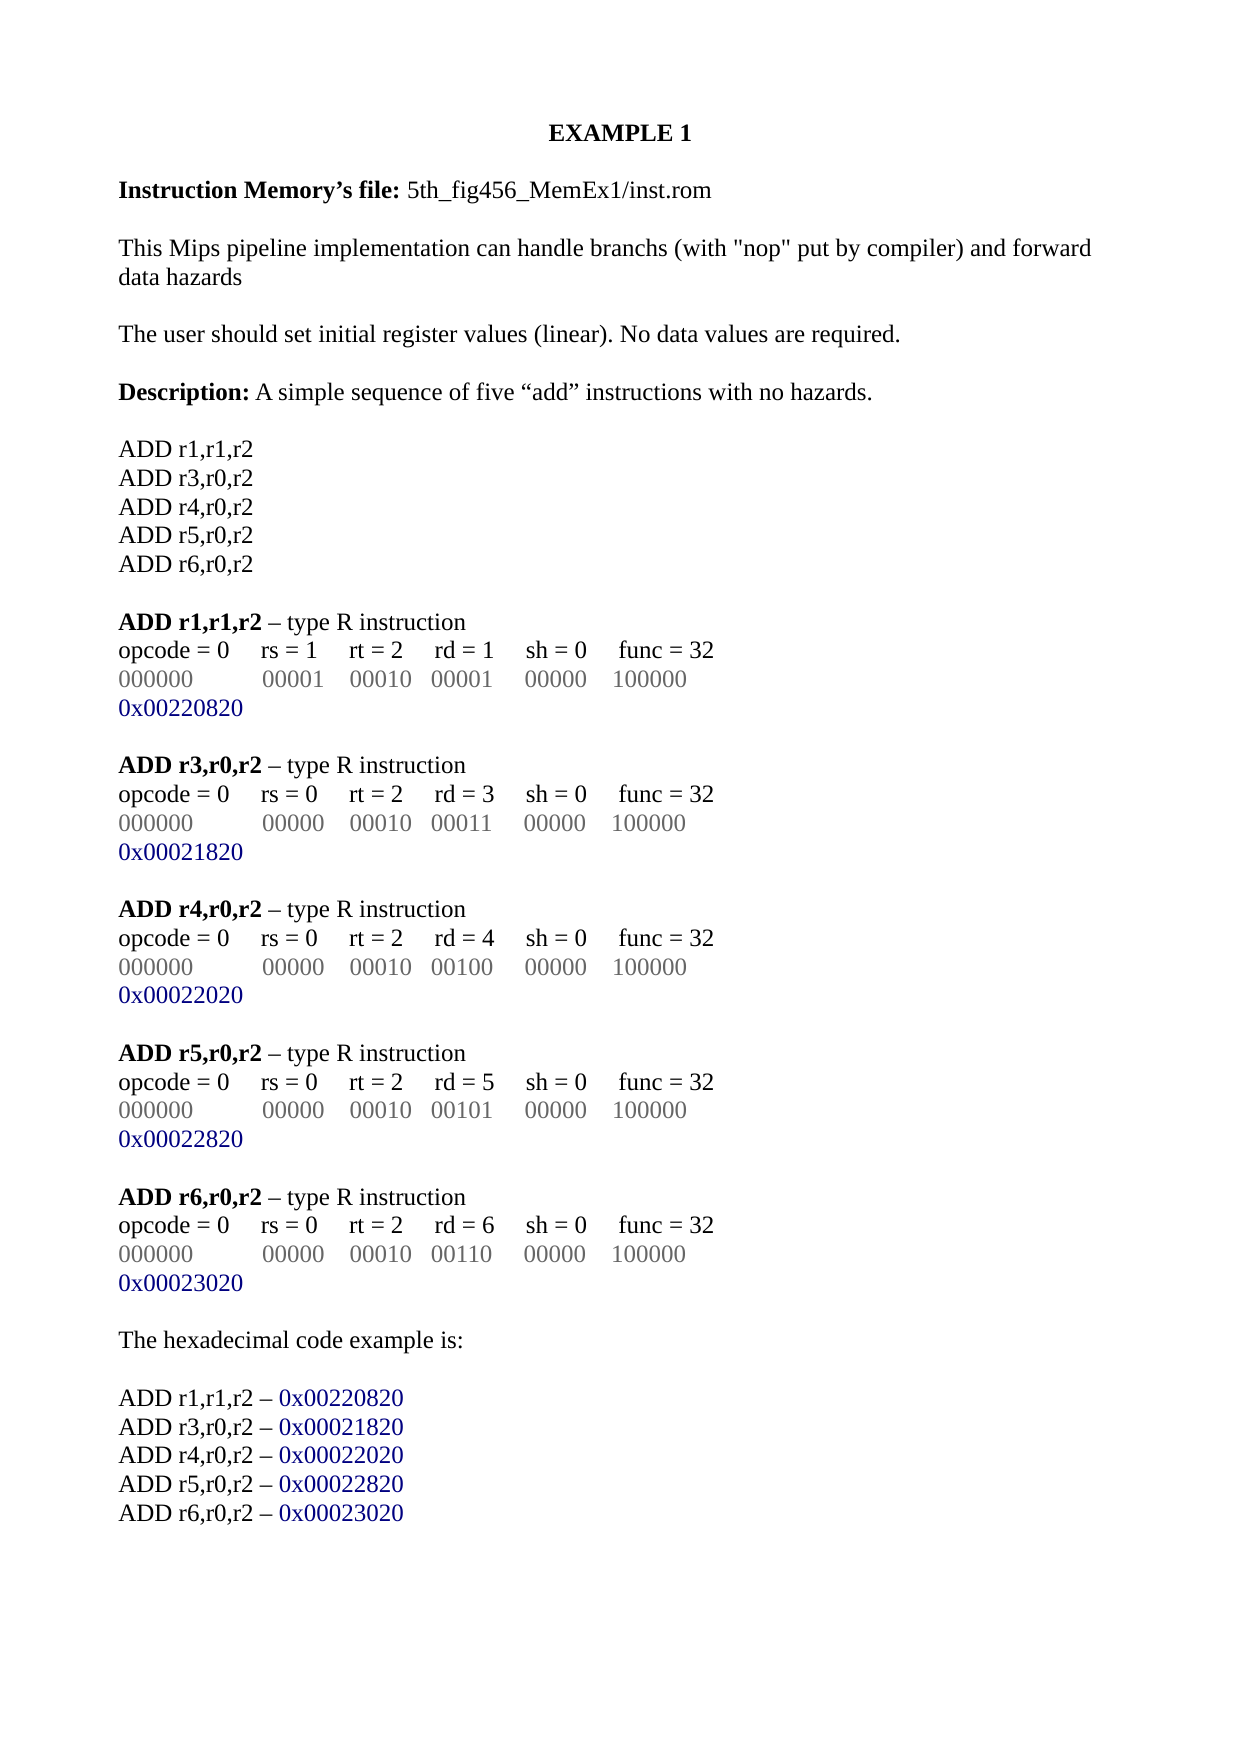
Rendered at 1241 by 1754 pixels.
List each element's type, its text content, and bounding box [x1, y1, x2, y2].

text 000000 00000 00010 00101 00000 100000 [118, 1096, 1122, 1124]
text ADD r1,r1,r2 [118, 434, 1122, 463]
text ADD r6,r0,r2 – type R instruction [118, 1182, 1122, 1211]
text opcode = 0 rs = 0 rt = 2 rd = 4 sh = 0 func = 32 [118, 923, 1122, 952]
text ADD r6,r0,r2 [118, 549, 1122, 578]
text Instruction Memory’s file: 5th_fig456_MemEx1/inst.rom [118, 176, 1122, 204]
text 0x00021820 [118, 837, 1122, 866]
text ADD r3,r0,r2 – type R instruction [118, 751, 1122, 779]
text ADD r5,r0,r2 – 0x00022820 [118, 1469, 1122, 1498]
text ADD r5,r0,r2 [118, 521, 1122, 549]
text The hexadecimal code example is: [118, 1326, 1122, 1354]
text 000000 00000 00010 00100 00000 100000 [118, 952, 1122, 981]
text ADD r5,r0,r2 – type R instruction [118, 1038, 1122, 1067]
text ADD r3,r0,r2 [118, 463, 1122, 492]
text 0x00220820 [118, 693, 1122, 722]
text ADD r4,r0,r2 [118, 492, 1122, 521]
text 0x00022020 [118, 981, 1122, 1009]
text Description: A simple sequence of five “add” instructions with no hazards. [118, 377, 1122, 406]
text ADD r1,r1,r2 – 0x00220820 [118, 1383, 1122, 1412]
text ADD r4,r0,r2 – 0x00022020 [118, 1441, 1122, 1469]
text The user should set initial register values (linear). No data values are required. [118, 319, 1122, 348]
text EXAMPLE 1 [118, 118, 1122, 147]
text 0x00023020 [118, 1268, 1122, 1297]
text opcode = 0 rs = 0 rt = 2 rd = 6 sh = 0 func = 32 [118, 1211, 1122, 1239]
text This Mips pipeline implementation can handle branchs (with "nop" put by compiler) and forward data hazards [118, 233, 1122, 291]
text ADD r1,r1,r2 – type R instruction [118, 607, 1122, 636]
text opcode = 0 rs = 0 rt = 2 rd = 5 sh = 0 func = 32 [118, 1067, 1122, 1096]
text opcode = 0 rs = 1 rt = 2 rd = 1 sh = 0 func = 32 [118, 636, 1122, 664]
text 000000 00001 00010 00001 00000 100000 [118, 664, 1122, 693]
text 000000 00000 00010 00110 00000 100000 [118, 1239, 1122, 1268]
text ADD r6,r0,r2 – 0x00023020 [118, 1498, 1122, 1527]
text opcode = 0 rs = 0 rt = 2 rd = 3 sh = 0 func = 32 [118, 779, 1122, 808]
text ADD r3,r0,r2 – 0x00021820 [118, 1412, 1122, 1441]
text ADD r4,r0,r2 – type R instruction [118, 894, 1122, 923]
text 000000 00000 00010 00011 00000 100000 [118, 808, 1122, 837]
text 0x00022820 [118, 1124, 1122, 1153]
